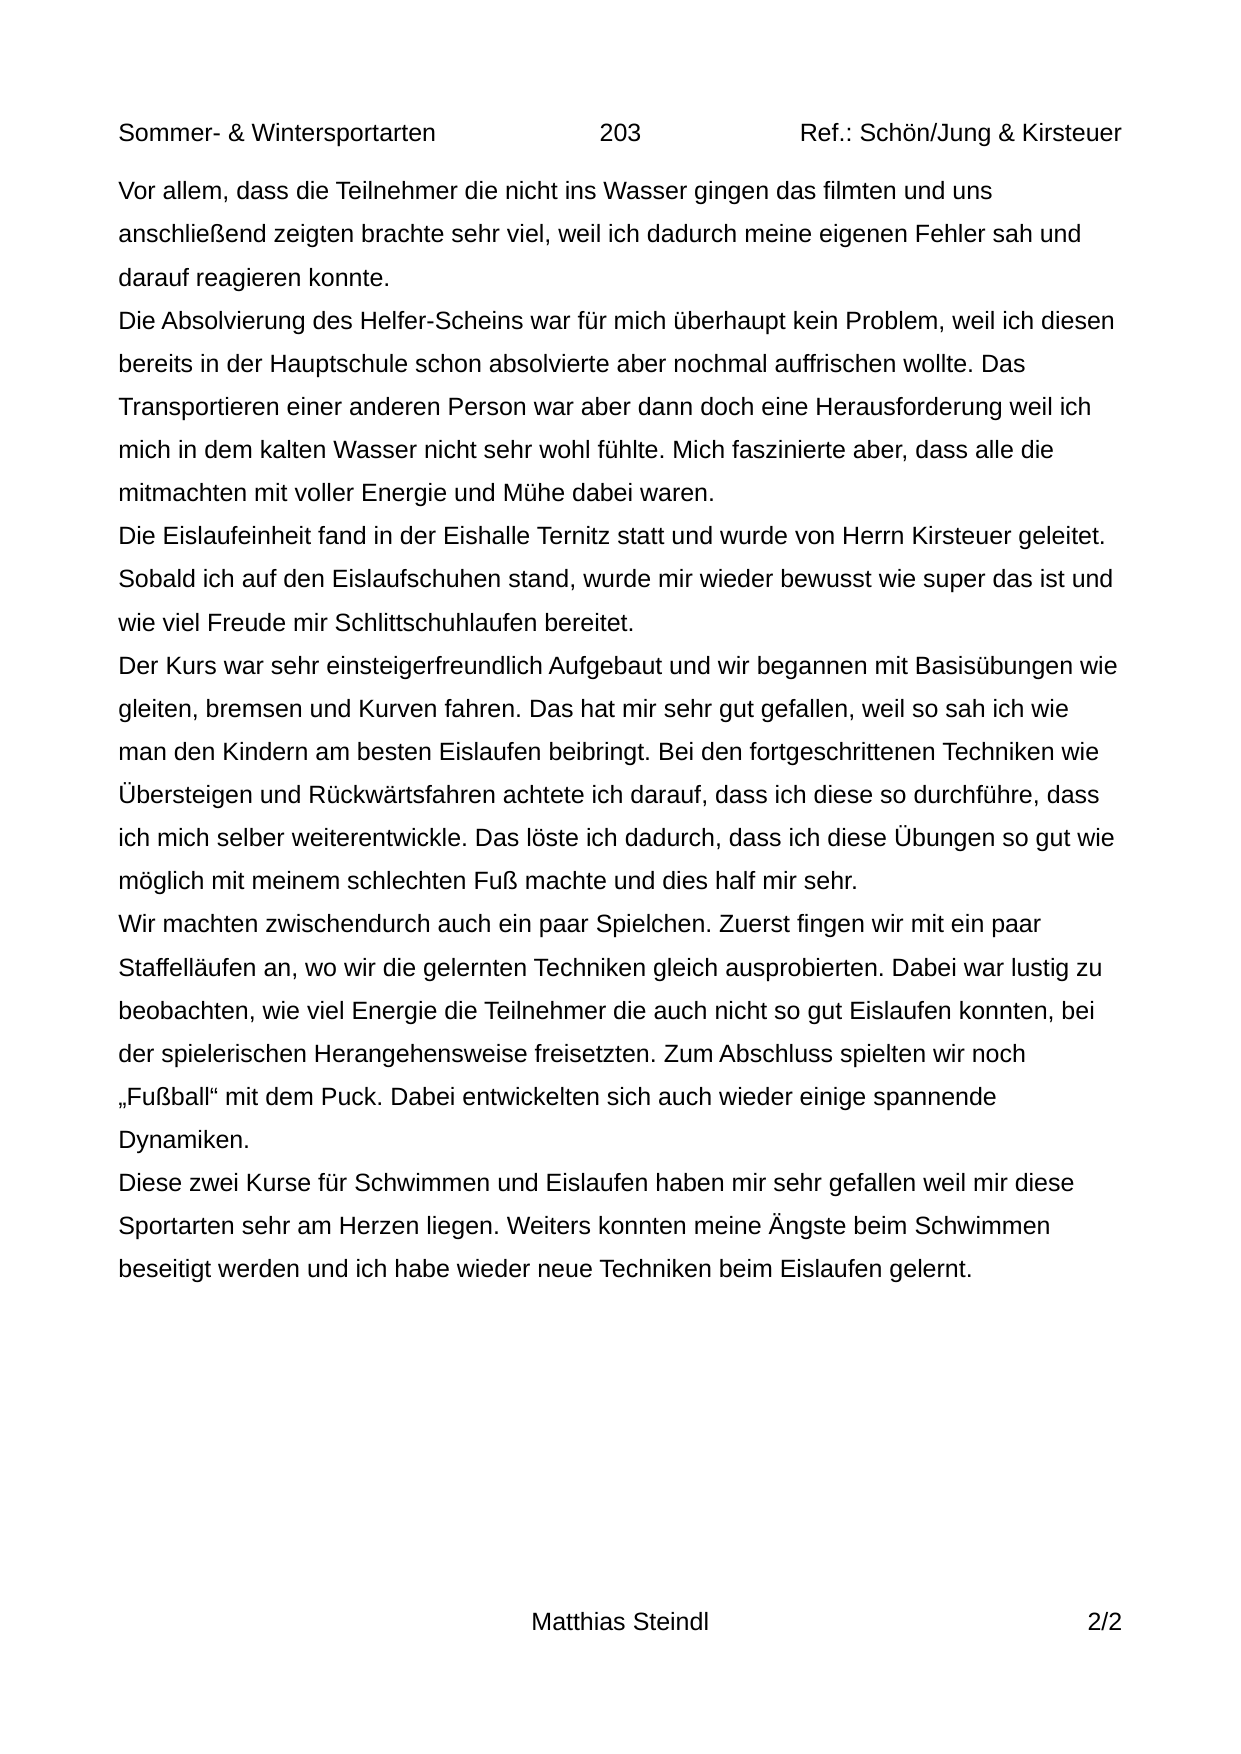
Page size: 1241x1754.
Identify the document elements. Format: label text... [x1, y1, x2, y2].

text Vor allem, dass die Teilnehmer die nicht ins Wasser gingen das filmten und uns anschließend zeigten brachte sehr viel, weil ich dadurch meine eigenen Fehler sah und darauf reagieren konnte. [118, 176, 1122, 291]
text Sobald ich auf den Eislaufschuhen stand, wurde mir wieder bewusst wie super das ist und wie viel Freude mir Schlittschuhlaufen bereitet. [118, 564, 1122, 636]
text Der Kurs war sehr einsteigerfreundlich Aufgebaut und wir begannen mit Basisübungen wie gleiten, bremsen und Kurven fahren. Das hat mir sehr gut gefallen, weil so sah ich wie man den Kindern am besten Eislaufen beibringt. Bei den fortgeschrittenen Techniken wie Übersteigen und Rückwärtsfahren achtete ich darauf, dass ich diese so durchführe, dass ich mich selber weiterentwickle. Das löste ich dadurch, dass ich diese Übungen so gut wie möglich mit meinem schlechten Fuß machte und dies half mir sehr. [118, 651, 1122, 895]
text Wir machten zwischendurch auch ein paar Spielchen. Zuerst fingen wir mit ein paar Staffelläufen an, wo wir die gelernten Techniken gleich ausprobierten. Dabei war lustig zu beobachten, wie viel Energie die Teilnehmer die auch nicht so gut Eislaufen konnten, bei der spielerischen Herangehensweise freisetzten. Zum Abschluss spielten wir noch „Fußball“ mit dem Puck. Dabei entwickelten sich auch wieder einige spannende Dynamiken. [118, 909, 1122, 1154]
text Diese zwei Kurse für Schwimmen und Eislaufen haben mir sehr gefallen weil mir diese Sportarten sehr am Herzen liegen. Weiters konnten meine Ängste beim Schwimmen beseitigt werden und ich habe wieder neue Techniken beim Eislaufen gelernt. [118, 1168, 1122, 1283]
text Die Absolvierung des Helfer-Scheins war für mich überhaupt kein Problem, weil ich diesen bereits in der Hauptschule schon absolvierte aber nochmal auffrischen wollte. Das Transportieren einer anderen Person war aber dann doch eine Herausforderung weil ich mich in dem kalten Wasser nicht sehr wohl fühlte. Mich faszinierte aber, dass alle die mitmachten mit voller Energie und Mühe dabei waren. [118, 306, 1122, 507]
text Die Eislaufeinheit fand in der Eishalle Ternitz statt und wurde von Herrn Kirsteuer geleitet. [118, 521, 1122, 550]
